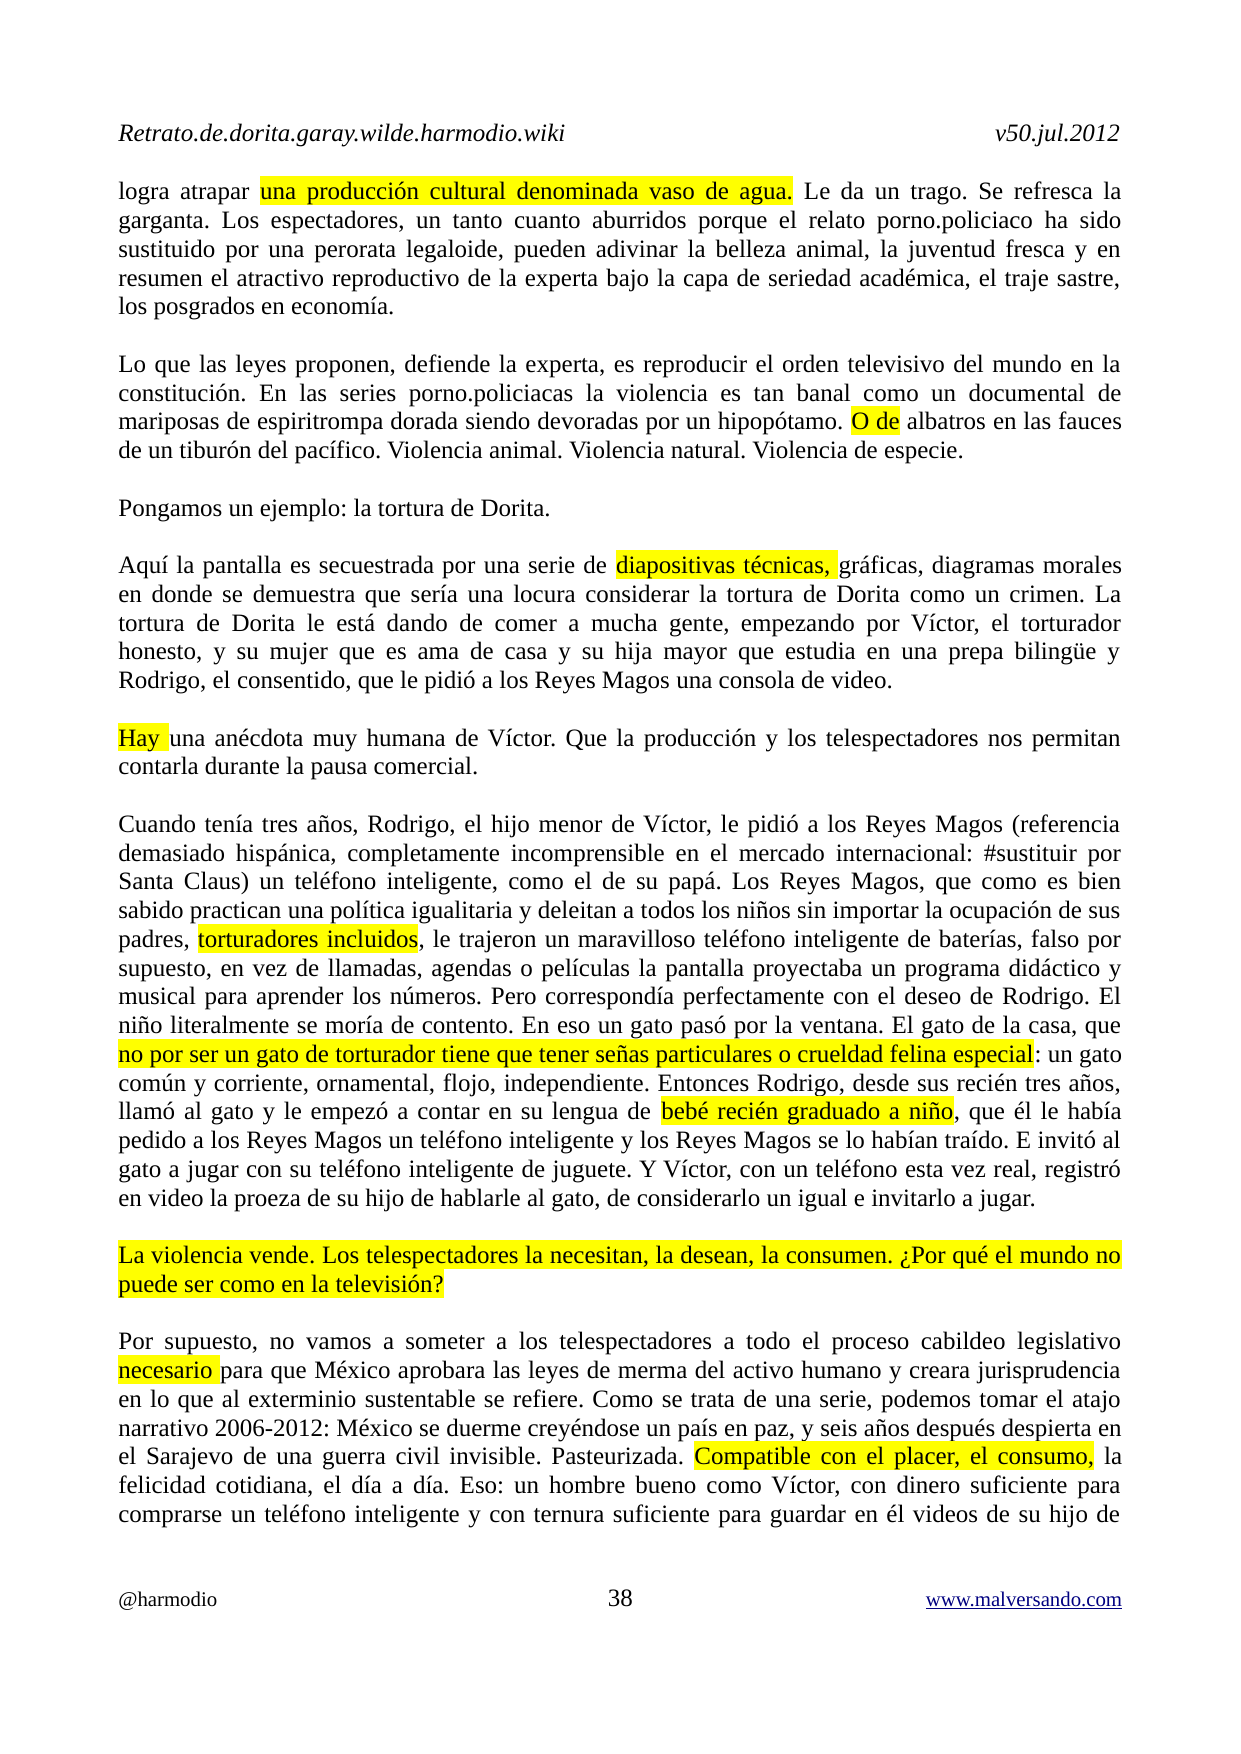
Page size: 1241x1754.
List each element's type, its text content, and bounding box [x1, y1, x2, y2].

text Por supuesto, no vamos a someter a los telespectadores a todo el proceso cabildeo legislativo necesario para que México aprobara las leyes de merma del activo humano y creara jurisprudencia en lo que al exterminio sustentable se refiere. Como se trata de una serie, podemos tomar el atajo narrativo 2006-2012: México se duerme creyéndose un país en paz, y seis años después despierta en el Sarajevo de una guerra civil invisible. Pasteurizada. Compatible con el placer, el consumo, la felicidad cotidiana, el día a día. Eso: un hombre bueno como Víctor, con dinero suficiente para comprarse un teléfono inteligente y con ternura suficiente para guardar en él videos de su hijo de [118, 1326, 1122, 1528]
text Hay una anécdota muy humana de Víctor. Que la producción y los telespectadores nos permitan contarla durante la pausa comercial. [118, 723, 1122, 780]
text logra atrapar una producción cultural denominada vaso de agua. Le da un trago. Se refresca la garganta. Los espectadores, un tanto cuanto aburridos porque el relato porno.policiaco ha sido sustituido por una perorata legaloide, pueden adivinar la belleza animal, la juventud fresca y en resumen el atractivo reproductivo de la experta bajo la capa de seriedad académica, el traje sastre, los posgrados en economía. [118, 176, 1122, 320]
text Cuando tenía tres años, Rodrigo, el hijo menor de Víctor, le pidió a los Reyes Magos (referencia demasiado hispánica, completamente incomprensible en el mercado internacional: #sustituir por Santa Claus) un teléfono inteligente, como el de su papá. Los Reyes Magos, que como es bien sabido practican una política igualitaria y deleitan a todos los niños sin importar la ocupación de sus padres, torturadores incluidos, le trajeron un maravilloso teléfono inteligente de baterías, falso por supuesto, en vez de llamadas, agendas o películas la pantalla proyectaba un programa didáctico y musical para aprender los números. Pero correspondía perfectamente con el deseo de Rodrigo. El niño literalmente se moría de contento. En eso un gato pasó por la ventana. El gato de la casa, que no por ser un gato de torturador tiene que tener señas particulares o crueldad felina especial: un gato común y corriente, ornamental, flojo, independiente. Entonces Rodrigo, desde sus recién tres años, llamó al gato y le empezó a contar en su lengua de bebé recién graduado a niño, que él le había pedido a los Reyes Magos un teléfono inteligente y los Reyes Magos se lo habían traído. E invitó al gato a jugar con su teléfono inteligente de juguete. Y Víctor, con un teléfono esta vez real, registró en video la proeza de su hijo de hablarle al gato, de considerarlo un igual e invitarlo a jugar. [118, 809, 1122, 1211]
text Pongamos un ejemplo: la tortura de Dorita. [118, 493, 1122, 521]
text Aquí la pantalla es secuestrada por una serie de diapositivas técnicas, gráficas, diagramas morales en donde se demuestra que sería una locura considerar la tortura de Dorita como un crimen. La tortura de Dorita le está dando de comer a mucha gente, empezando por Víctor, el torturador honesto, y su mujer que es ama de casa y su hija mayor que estudia en una prepa bilingüe y Rodrigo, el consentido, que le pidió a los Reyes Magos una consola de video. [118, 550, 1122, 694]
text La violencia vende. Los telespectadores la necesitan, la desean, la consumen. ¿Por qué el mundo no puede ser como en la televisión? [118, 1240, 1122, 1298]
text Lo que las leyes proponen, defiende la experta, es reproducir el orden televisivo del mundo en la constitución. En las series porno.policiacas la violencia es tan banal como un documental de mariposas de espiritrompa dorada siendo devoradas por un hipopótamo. O de albatros en las fauces de un tiburón del pacífico. Violencia animal. Violencia natural. Violencia de especie. [118, 349, 1122, 464]
